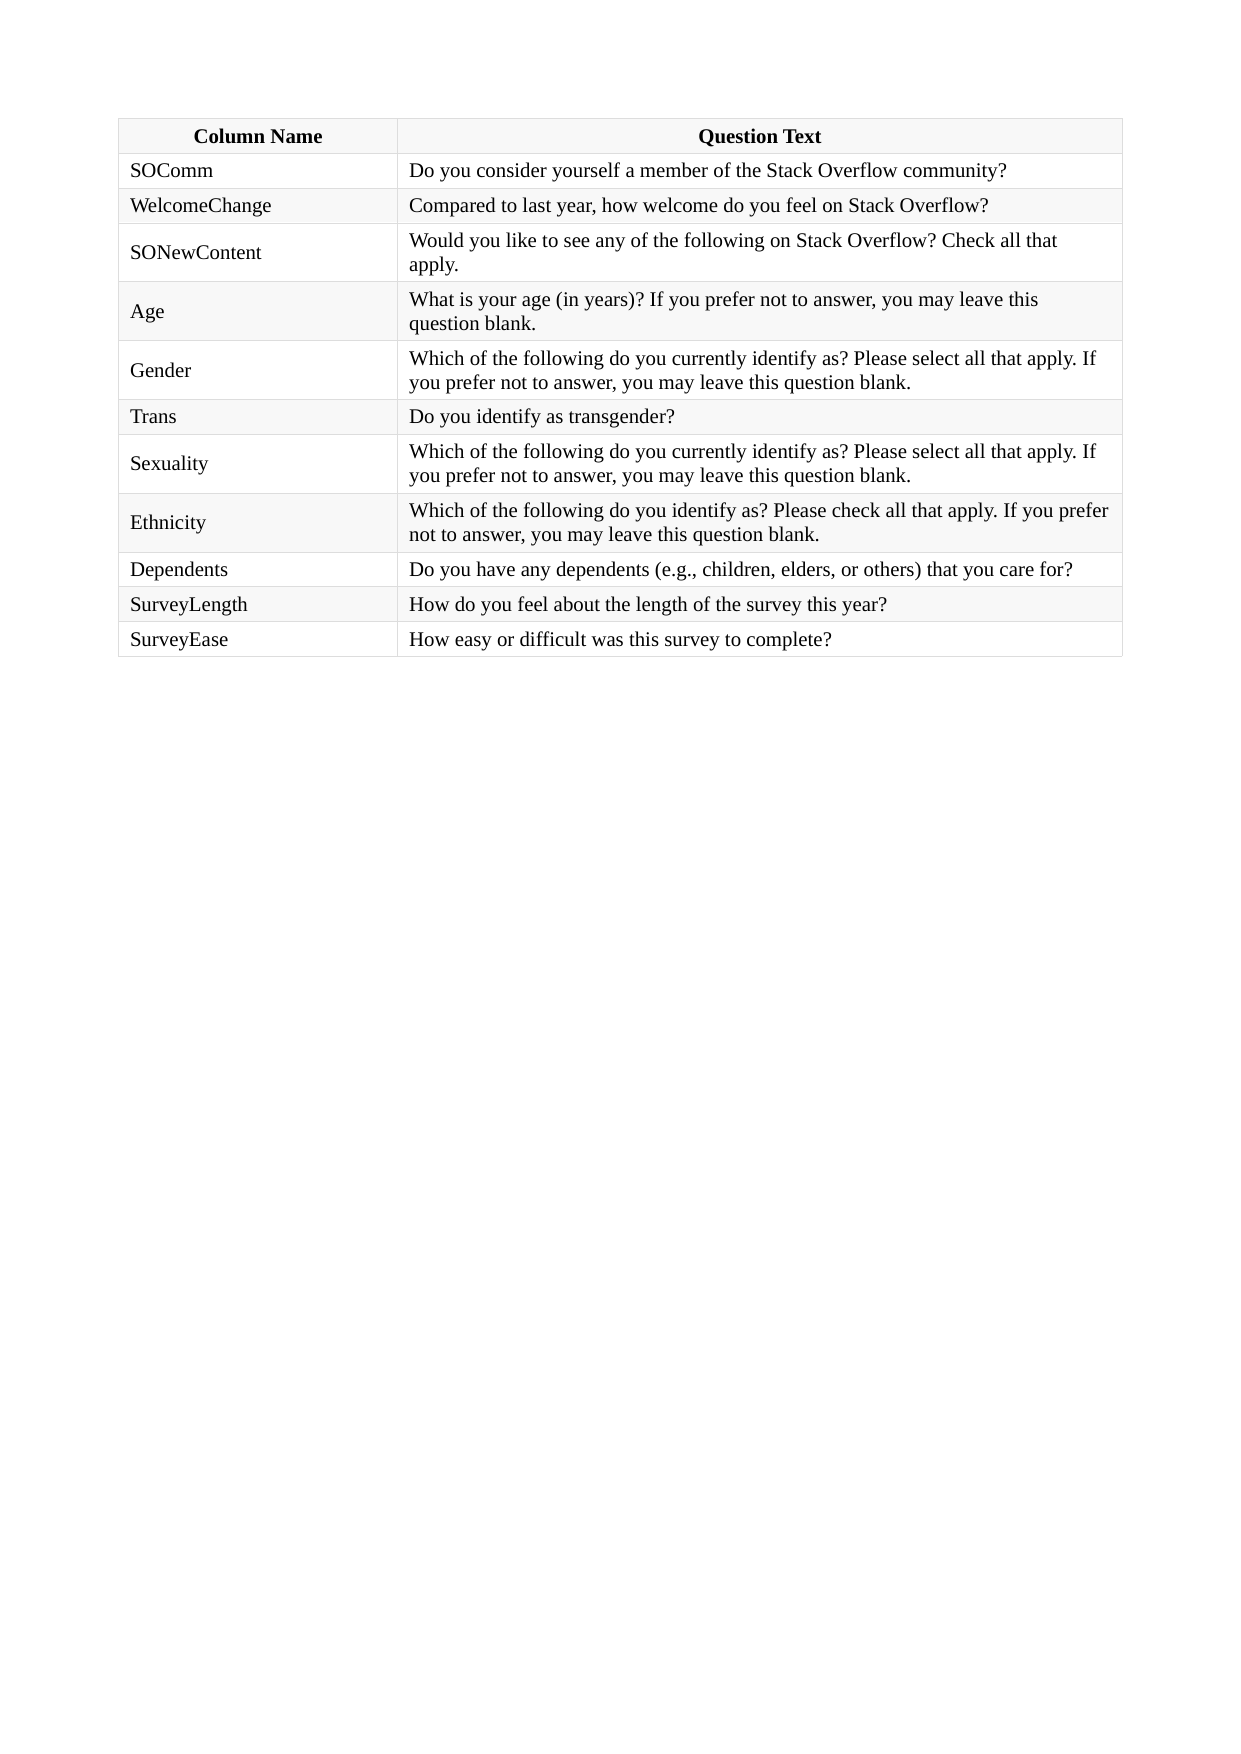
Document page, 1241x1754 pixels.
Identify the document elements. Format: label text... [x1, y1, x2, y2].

table_header Question Text [398, 119, 1122, 153]
table_cell How easy or difficult was this survey to complete? [398, 622, 1122, 656]
table_cell Sexuality [119, 435, 397, 493]
table_cell Compared to last year, how welcome do you feel on Stack Overflow? [398, 189, 1122, 222]
table_cell Trans [119, 400, 397, 434]
table_cell Do you consider yourself a member of the Stack Overflow community? [398, 154, 1122, 188]
table_cell SurveyEase [119, 622, 397, 656]
table_cell Gender [119, 341, 397, 399]
table_cell Would you like to see any of the following on Stack Overflow? Check all that apply. [398, 224, 1122, 281]
table_cell SurveyLength [119, 587, 397, 621]
table_cell What is your age (in years)? If you prefer not to answer, you may leave this question blank. [398, 282, 1122, 340]
table_cell WelcomeChange [119, 189, 397, 222]
table_header Column Name [119, 119, 397, 153]
table_cell Age [119, 282, 397, 340]
table_cell Dependents [119, 553, 397, 586]
table_cell Do you identify as transgender? [398, 400, 1122, 434]
table_cell Which of the following do you identify as? Please check all that apply. If you prefer not to answer, you may leave this question blank. [398, 494, 1122, 552]
table_cell Which of the following do you currently identify as? Please select all that apply. If you prefer not to answer, you may leave this question blank. [398, 341, 1122, 399]
table_cell Do you have any dependents (e.g., children, elders, or others) that you care for? [398, 553, 1122, 586]
table_cell Ethnicity [119, 494, 397, 552]
table_cell How do you feel about the length of the survey this year? [398, 587, 1122, 621]
table_cell SOComm [119, 154, 397, 188]
table_cell SONewContent [119, 224, 397, 281]
table_cell Which of the following do you currently identify as? Please select all that apply. If you prefer not to answer, you may leave this question blank. [398, 435, 1122, 493]
